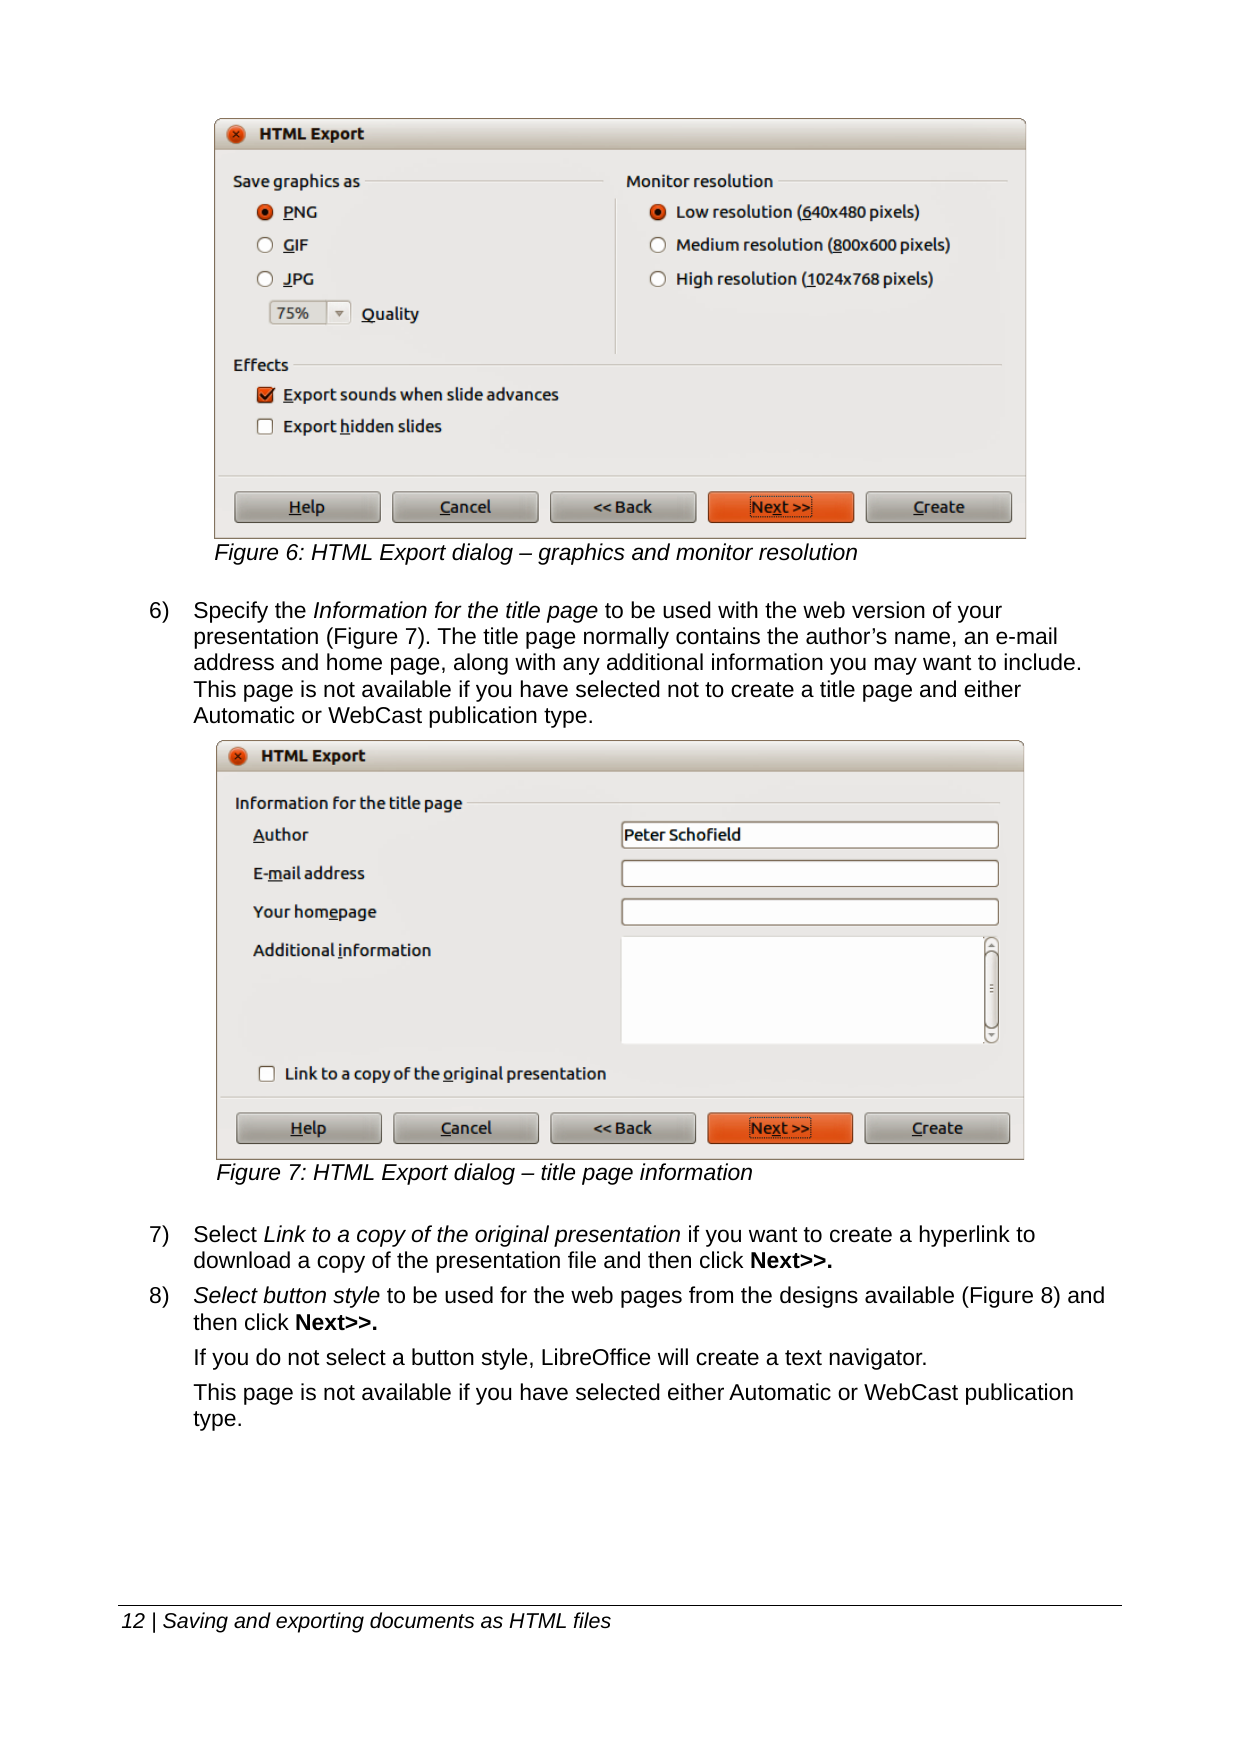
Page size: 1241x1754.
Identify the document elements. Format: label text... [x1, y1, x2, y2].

picture [216, 740, 1025, 1160]
list Select Link to a copy of the original presentation if you want to create a hyperlink to download a copy of the presentation file and then click Next>>. [169, 1221, 1122, 1273]
list If you do not select a button style, LibreOffice will create a text navigator. [193, 1344, 1122, 1370]
list Specify the Information for the title page to be used with the web version of your presentation (Figure 7). The title page normally contains the author’s name, an e-mail address and home page, along with any additional information you may want to include. This page is not available if you have selected not to create a title page and either Automatic or WebCast publication type. [169, 597, 1122, 728]
list This page is not available if you have selected either Automatic or WebCast publication type. [193, 1379, 1122, 1432]
list Select button style to be used for the web pages from the designs available (Figure 8) and then click Next>>. [169, 1282, 1122, 1335]
picture [214, 118, 1027, 539]
text Figure 7: HTML Export dialog – title page information [216, 1160, 1024, 1186]
text Figure 6: HTML Export dialog – graphics and monitor resolution [214, 539, 1026, 565]
